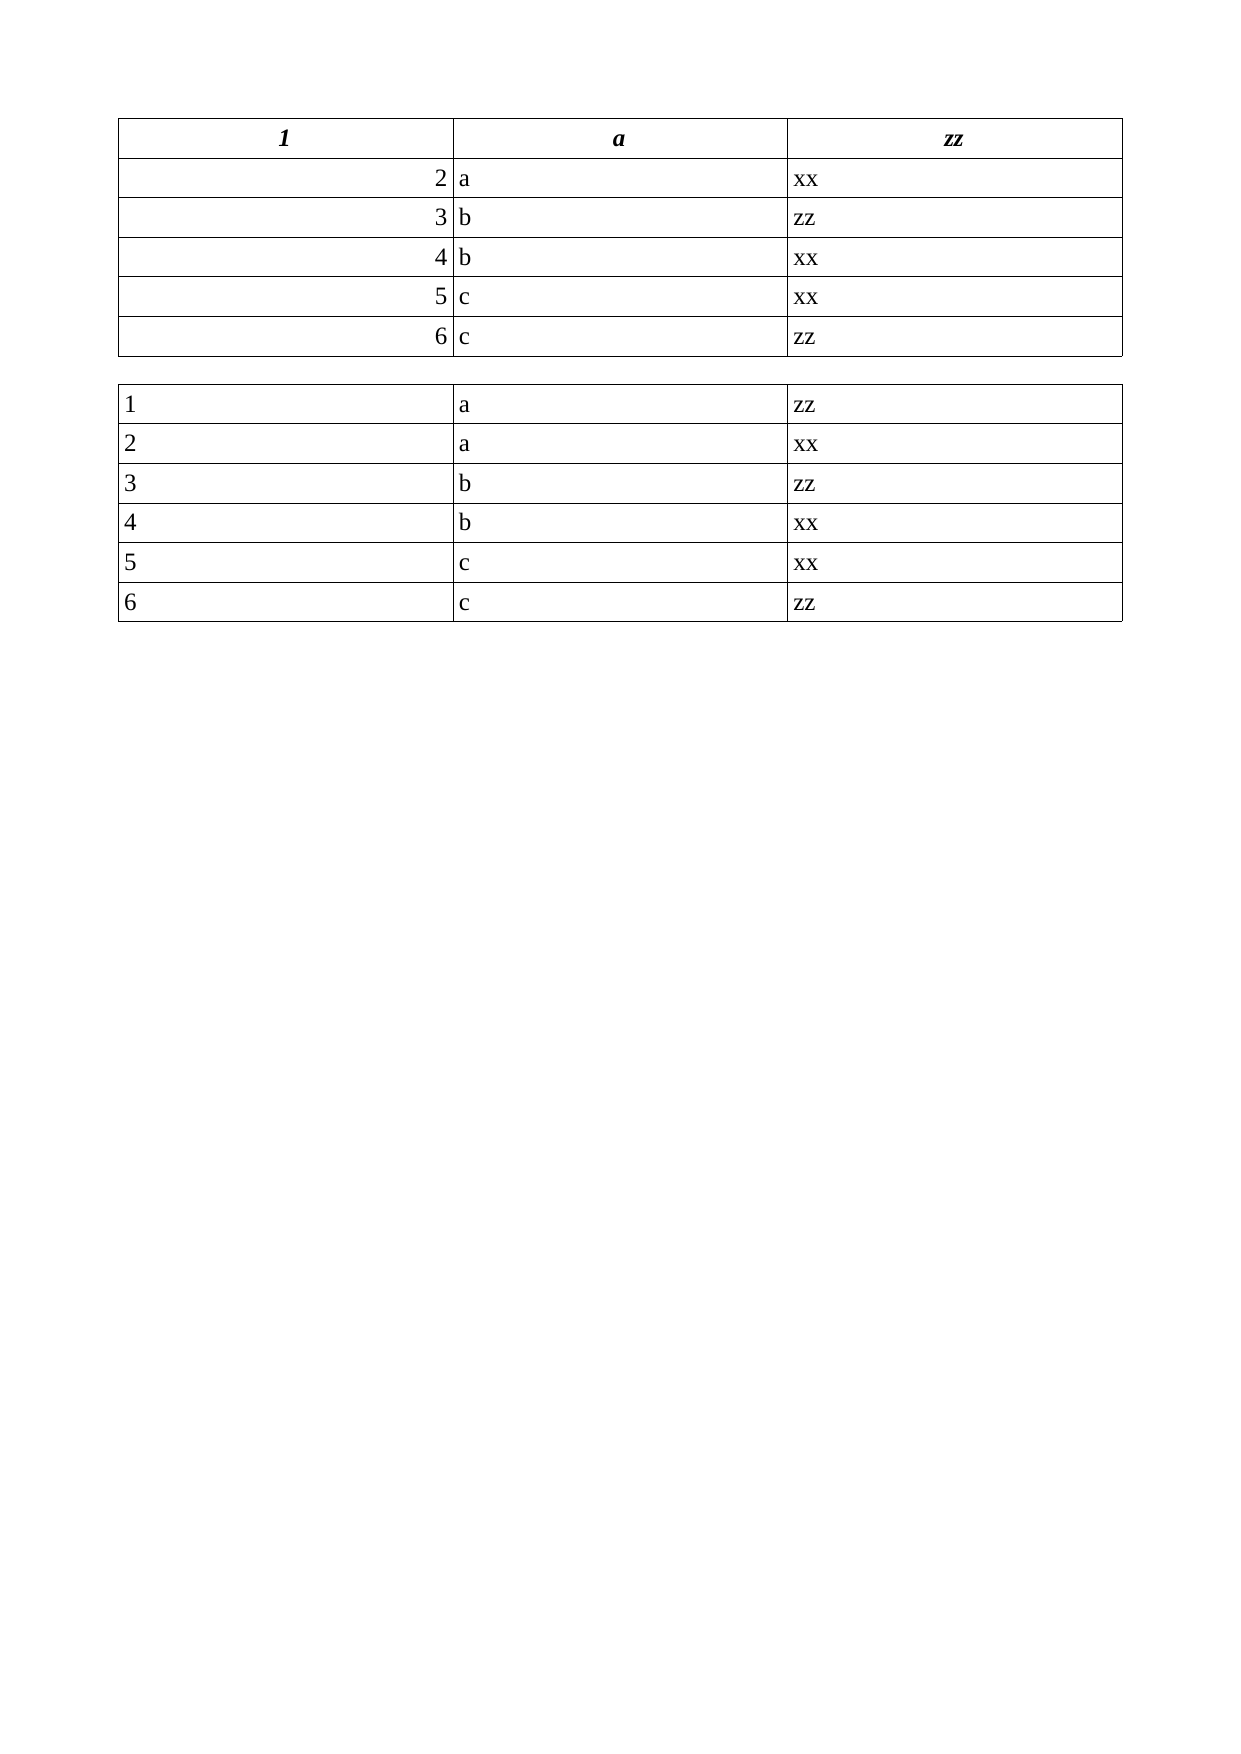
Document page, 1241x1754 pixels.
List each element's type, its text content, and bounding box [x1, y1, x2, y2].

table_header 1 [119, 385, 453, 423]
table_cell b [454, 504, 787, 542]
table_cell b [454, 238, 787, 276]
table_cell c [454, 543, 787, 582]
table_cell a [454, 424, 787, 463]
table_cell zz [788, 198, 1122, 237]
table_header a [454, 385, 787, 423]
table_cell xx [788, 277, 1122, 316]
table_cell xx [788, 424, 1122, 463]
table_cell zz [788, 583, 1122, 621]
table_cell 4 [119, 238, 453, 276]
table_cell c [454, 317, 787, 356]
table_cell 2 [119, 159, 453, 197]
table_cell b [454, 464, 787, 503]
table_cell c [454, 583, 787, 621]
table_cell xx [788, 543, 1122, 582]
table_header zz [788, 119, 1122, 158]
table_cell 3 [119, 198, 453, 237]
table_cell 6 [119, 583, 453, 621]
table_header zz [788, 385, 1122, 423]
table_cell 6 [119, 317, 453, 356]
table_cell 3 [119, 464, 453, 503]
table_cell 5 [119, 543, 453, 582]
table_cell 2 [119, 424, 453, 463]
table_cell zz [788, 464, 1122, 503]
table_cell zz [788, 317, 1122, 356]
table_cell 5 [119, 277, 453, 316]
table_cell c [454, 277, 787, 316]
table_cell b [454, 198, 787, 237]
table_header a [454, 119, 787, 158]
table_cell 4 [119, 504, 453, 542]
table_cell xx [788, 159, 1122, 197]
table_cell xx [788, 504, 1122, 542]
table_cell a [454, 159, 787, 197]
table_header 1 [119, 119, 453, 158]
table_cell xx [788, 238, 1122, 276]
